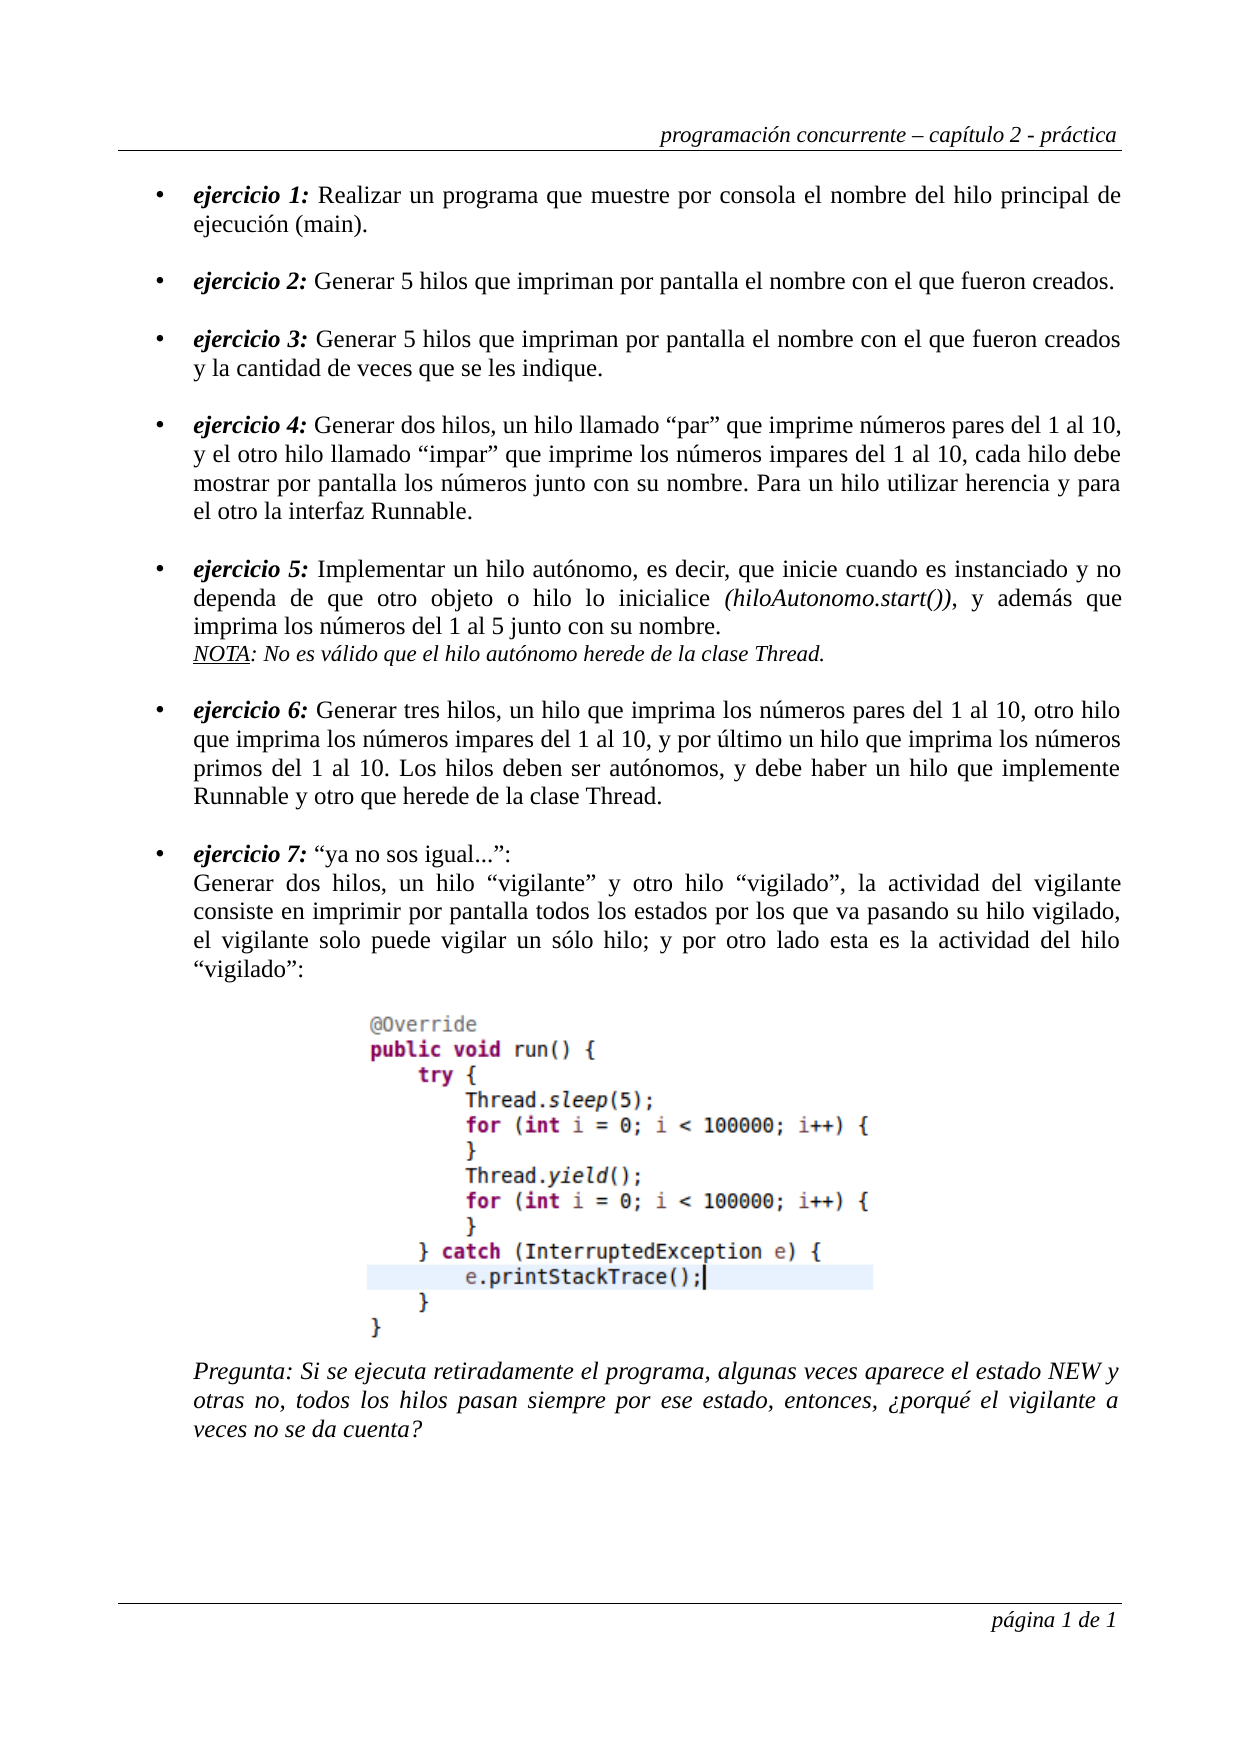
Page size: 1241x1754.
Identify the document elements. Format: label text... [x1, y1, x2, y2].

list ejercicio 1: Realizar un programa que muestre por consola el nombre del hilo principal de ejecución (main). [156, 180, 1122, 238]
list ejercicio 5: Implementar un hilo autónomo, es decir, que inicie cuando es instanciado y no dependa de que otro objeto o hilo lo inicialice (hiloAutonomo.start()), y además que imprima los números del 1 al 5 junto con su nombre. [156, 554, 1122, 640]
list NOTA: No es válido que el hilo autónomo herede de la clase Thread. [156, 640, 1122, 666]
list Generar dos hilos, un hilo “vigilante” y otro hilo “vigilado”, la actividad del vigilante consiste en imprimir por pantalla todos los estados por los que va pasando su hilo vigilado, el vigilante solo puede vigilar un sólo hilo; y por otro lado esta es la actividad del hilo “vigilado”: [156, 868, 1122, 983]
list Pregunta: Si se ejecuta retiradamente el programa, algunas veces aparece el estado NEW y otras no, todos los hilos pasan siempre por ese estado, entonces, ¿porqué el vigilante a veces no se da cuenta? [156, 1356, 1122, 1443]
list ejercicio 6: Generar tres hilos, un hilo que imprima los números pares del 1 al 10, otro hilo que imprima los números impares del 1 al 10, y por último un hilo que imprima los números primos del 1 al 10. Los hilos deben ser autónomos, y debe haber un hilo que implemente Runnable y otro que herede de la clase Thread. [156, 695, 1122, 810]
list ejercicio 7: “ya no sos igual...”: [156, 839, 1122, 868]
picture [366, 1011, 874, 1345]
list ejercicio 3: Generar 5 hilos que impriman por pantalla el nombre con el que fueron creados y la cantidad de veces que se les indique. [156, 324, 1122, 381]
list ejercicio 4: Generar dos hilos, un hilo llamado “par” que imprime números pares del 1 al 10, y el otro hilo llamado “impar” que imprime los números impares del 1 al 10, cada hilo debe mostrar por pantalla los números junto con su nombre. Para un hilo utilizar herencia y para el otro la interfaz Runnable. [156, 410, 1122, 525]
list ejercicio 2: Generar 5 hilos que impriman por pantalla el nombre con el que fueron creados. [156, 266, 1122, 295]
